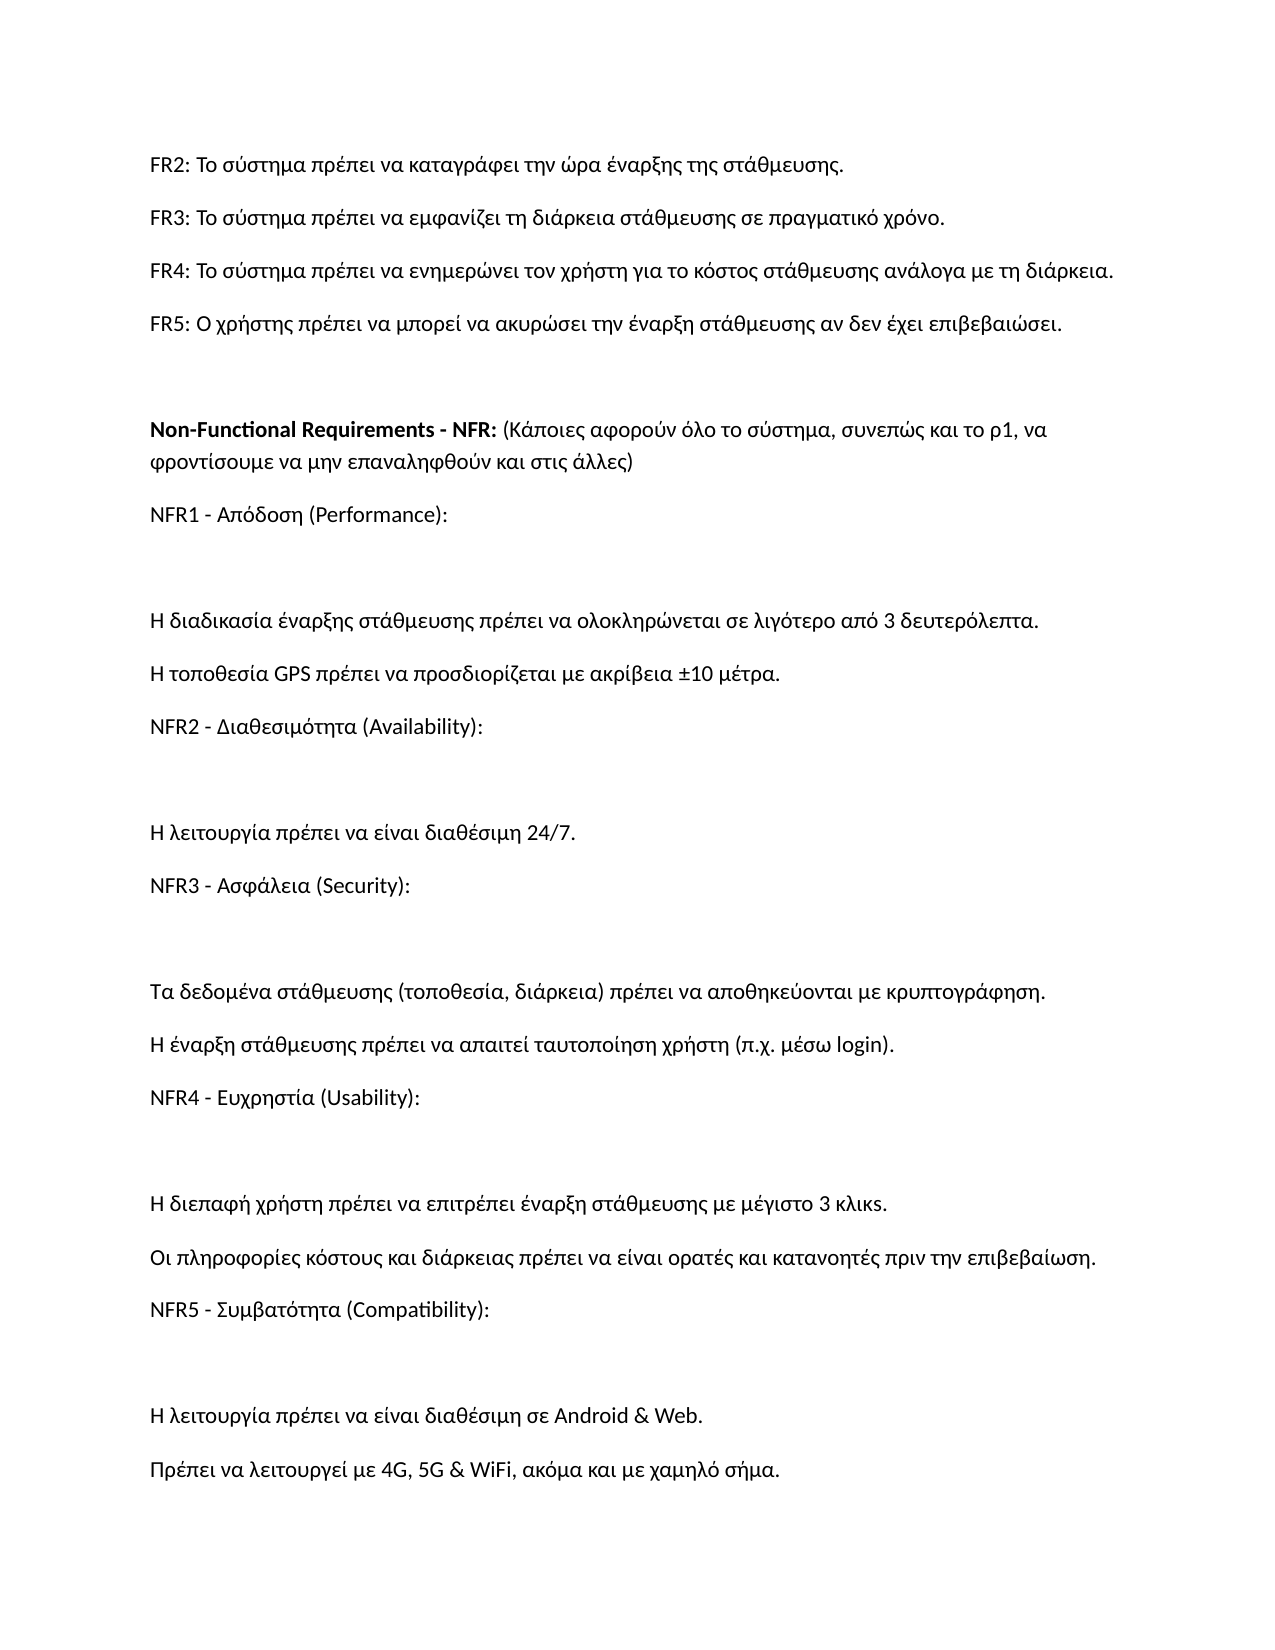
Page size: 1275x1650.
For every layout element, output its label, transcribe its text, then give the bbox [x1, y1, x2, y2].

text FR4: Το σύστημα πρέπει να ενημερώνει τον χρήστη για το κόστος στάθμευσης ανάλογα με τη διάρκεια. [150, 256, 1125, 284]
text FR3: Το σύστημα πρέπει να εμφανίζει τη διάρκεια στάθμευσης σε πραγματικό χρόνο. [150, 203, 1125, 231]
text FR5: Ο χρήστης πρέπει να μπορεί να ακυρώσει την έναρξη στάθμευσης αν δεν έχει επιβεβαιώσει. [150, 309, 1125, 337]
text Η τοποθεσία GPS πρέπει να προσδιορίζεται με ακρίβεια ±10 μέτρα. [150, 659, 1125, 687]
text NFR2 - Διαθεσιμότητα (Availability): [150, 712, 1125, 740]
text FR2: Το σύστημα πρέπει να καταγράφει την ώρα έναρξης της στάθμευσης. [150, 150, 1125, 178]
text Non-Functional Requirements - NFR: (Κάποιες αφορούν όλο το σύστημα, συνεπώς και το ρ1, να φροντίσουμε να μην επαναληφθούν και στις άλλες) [150, 415, 1125, 475]
text NFR5 - Συμβατότητα (Compatibility): [150, 1296, 1125, 1324]
text Η έναρξη στάθμευσης πρέπει να απαιτεί ταυτοποίηση χρήστη (π.χ. μέσω login). [150, 1031, 1125, 1058]
text NFR4 - Ευχρηστία (Usability): [150, 1083, 1125, 1112]
text Πρέπει να λειτουργεί με 4G, 5G & WiFi, ακόμα και με χαμηλό σήμα. [150, 1455, 1125, 1483]
text Η διεπαφή χρήστη πρέπει να επιτρέπει έναρξη στάθμευσης με μέγιστο 3 κλικs. [150, 1189, 1125, 1218]
text Οι πληροφορίες κόστους και διάρκειας πρέπει να είναι ορατές και κατανοητές πριν την επιβεβαίωση. [150, 1243, 1125, 1271]
text Η λειτουργία πρέπει να είναι διαθέσιμη σε Android & Web. [150, 1402, 1125, 1430]
text NFR3 - Ασφάλεια (Security): [150, 871, 1125, 899]
text NFR1 - Απόδοση (Performance): [150, 500, 1125, 528]
text Η διαδικασία έναρξης στάθμευσης πρέπει να ολοκληρώνεται σε λιγότερο από 3 δευτερόλεπτα. [150, 606, 1125, 634]
text Η λειτουργία πρέπει να είναι διαθέσιμη 24/7. [150, 818, 1125, 846]
text Τα δεδομένα στάθμευσης (τοποθεσία, διάρκεια) πρέπει να αποθηκεύονται με κρυπτογράφηση. [150, 977, 1125, 1006]
